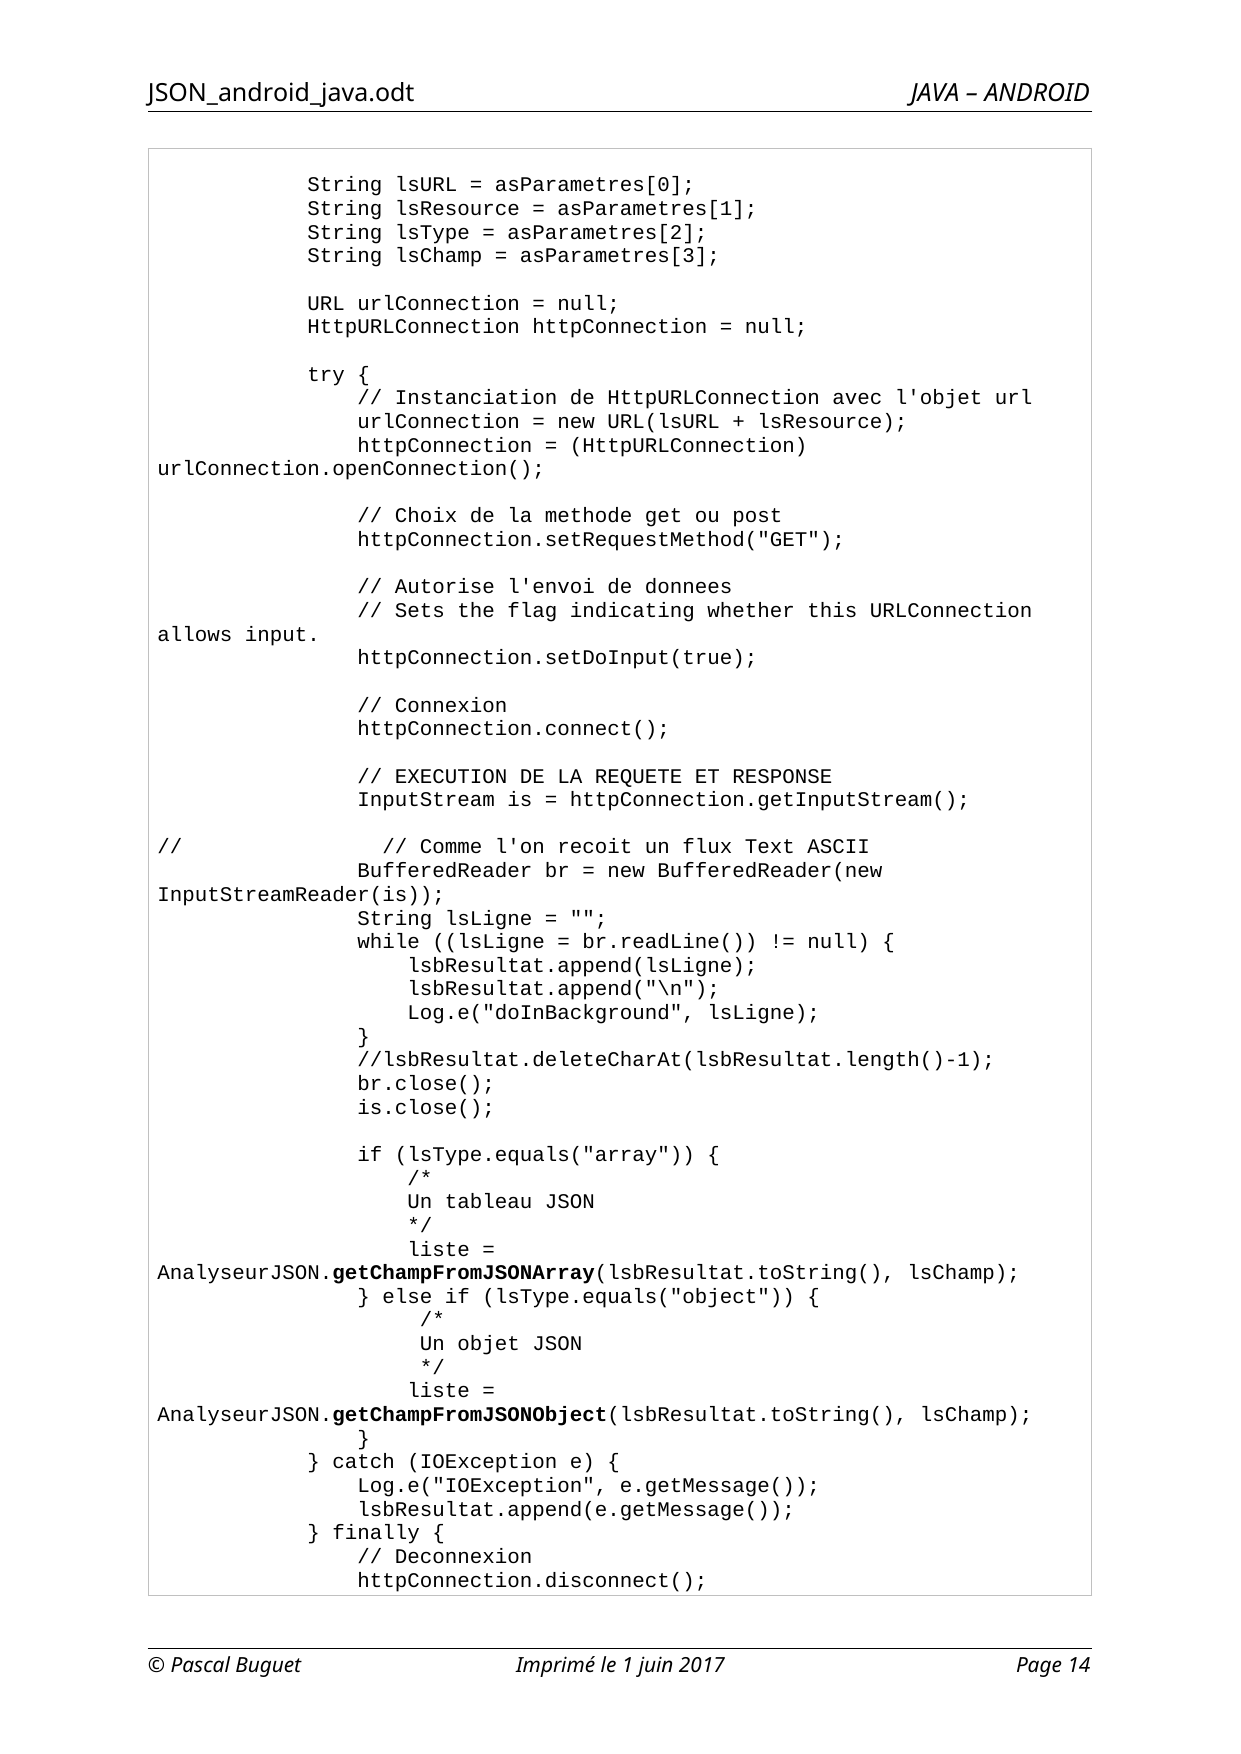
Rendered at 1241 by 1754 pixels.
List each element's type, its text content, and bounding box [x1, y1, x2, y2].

text Log.e("doInBackground", lsLigne); [149, 999, 1091, 1023]
text BufferedReader br = new BufferedReader(new InputStreamReader(is)); [149, 857, 1091, 904]
text // // Comme l'on recoit un flux Text ASCII [149, 833, 1091, 857]
text // Autorise l'envoi de donnees [149, 573, 1091, 597]
text */ [149, 1212, 1091, 1235]
text /* [149, 1306, 1091, 1330]
text URL urlConnection = null; [149, 289, 1091, 313]
text Un objet JSON [149, 1330, 1091, 1354]
text // EXECUTION DE LA REQUETE ET RESPONSE [149, 762, 1091, 786]
text httpConnection.disconnect(); [149, 1566, 1091, 1595]
text liste = AnalyseurJSON.getChampFromJSONObject(lsbResultat.toString(), lsChamp); [149, 1377, 1091, 1424]
text liste = AnalyseurJSON.getChampFromJSONArray(lsbResultat.toString(), lsChamp); [149, 1235, 1091, 1283]
text lsbResultat.append(e.getMessage()); [149, 1496, 1091, 1519]
text httpConnection.setDoInput(true); [149, 644, 1091, 668]
text httpConnection.connect(); [149, 715, 1091, 739]
text } finally { [149, 1519, 1091, 1543]
text // Choix de la methode get ou post [149, 502, 1091, 526]
text } [149, 1424, 1091, 1448]
text String lsResource = asParametres[1]; [149, 195, 1091, 219]
text String lsChamp = asParametres[3]; [149, 242, 1091, 266]
text //lsbResultat.deleteCharAt(lsbResultat.length()-1); [149, 1046, 1091, 1070]
text // Deconnexion [149, 1543, 1091, 1566]
text // Sets the flag indicating whether this URLConnection allows input. [149, 597, 1091, 644]
text HttpURLConnection httpConnection = null; [149, 313, 1091, 337]
text } else if (lsType.equals("object")) { [149, 1283, 1091, 1306]
text } catch (IOException e) { [149, 1448, 1091, 1472]
text String lsType = asParametres[2]; [149, 219, 1091, 242]
text String lsLigne = ""; [149, 904, 1091, 928]
text */ [149, 1354, 1091, 1377]
text while ((lsLigne = br.readLine()) != null) { [149, 928, 1091, 952]
text // Instanciation de HttpURLConnection avec l'objet url [149, 384, 1091, 408]
text Un tableau JSON [149, 1188, 1091, 1212]
text if (lsType.equals("array")) { [149, 1141, 1091, 1164]
text Log.e("IOException", e.getMessage()); [149, 1472, 1091, 1496]
text String lsURL = asParametres[0]; [149, 171, 1091, 195]
text InputStream is = httpConnection.getInputStream(); [149, 786, 1091, 810]
text try { [149, 361, 1091, 384]
text httpConnection.setRequestMethod("GET"); [149, 526, 1091, 550]
text // Connexion [149, 692, 1091, 715]
text is.close(); [149, 1093, 1091, 1117]
text httpConnection = (HttpURLConnection) urlConnection.openConnection(); [149, 431, 1091, 479]
text lsbResultat.append("\n"); [149, 975, 1091, 999]
text lsbResultat.append(lsLigne); [149, 952, 1091, 975]
text br.close(); [149, 1070, 1091, 1093]
text /* [149, 1164, 1091, 1188]
text } [149, 1023, 1091, 1046]
text urlConnection = new URL(lsURL + lsResource); [149, 408, 1091, 431]
